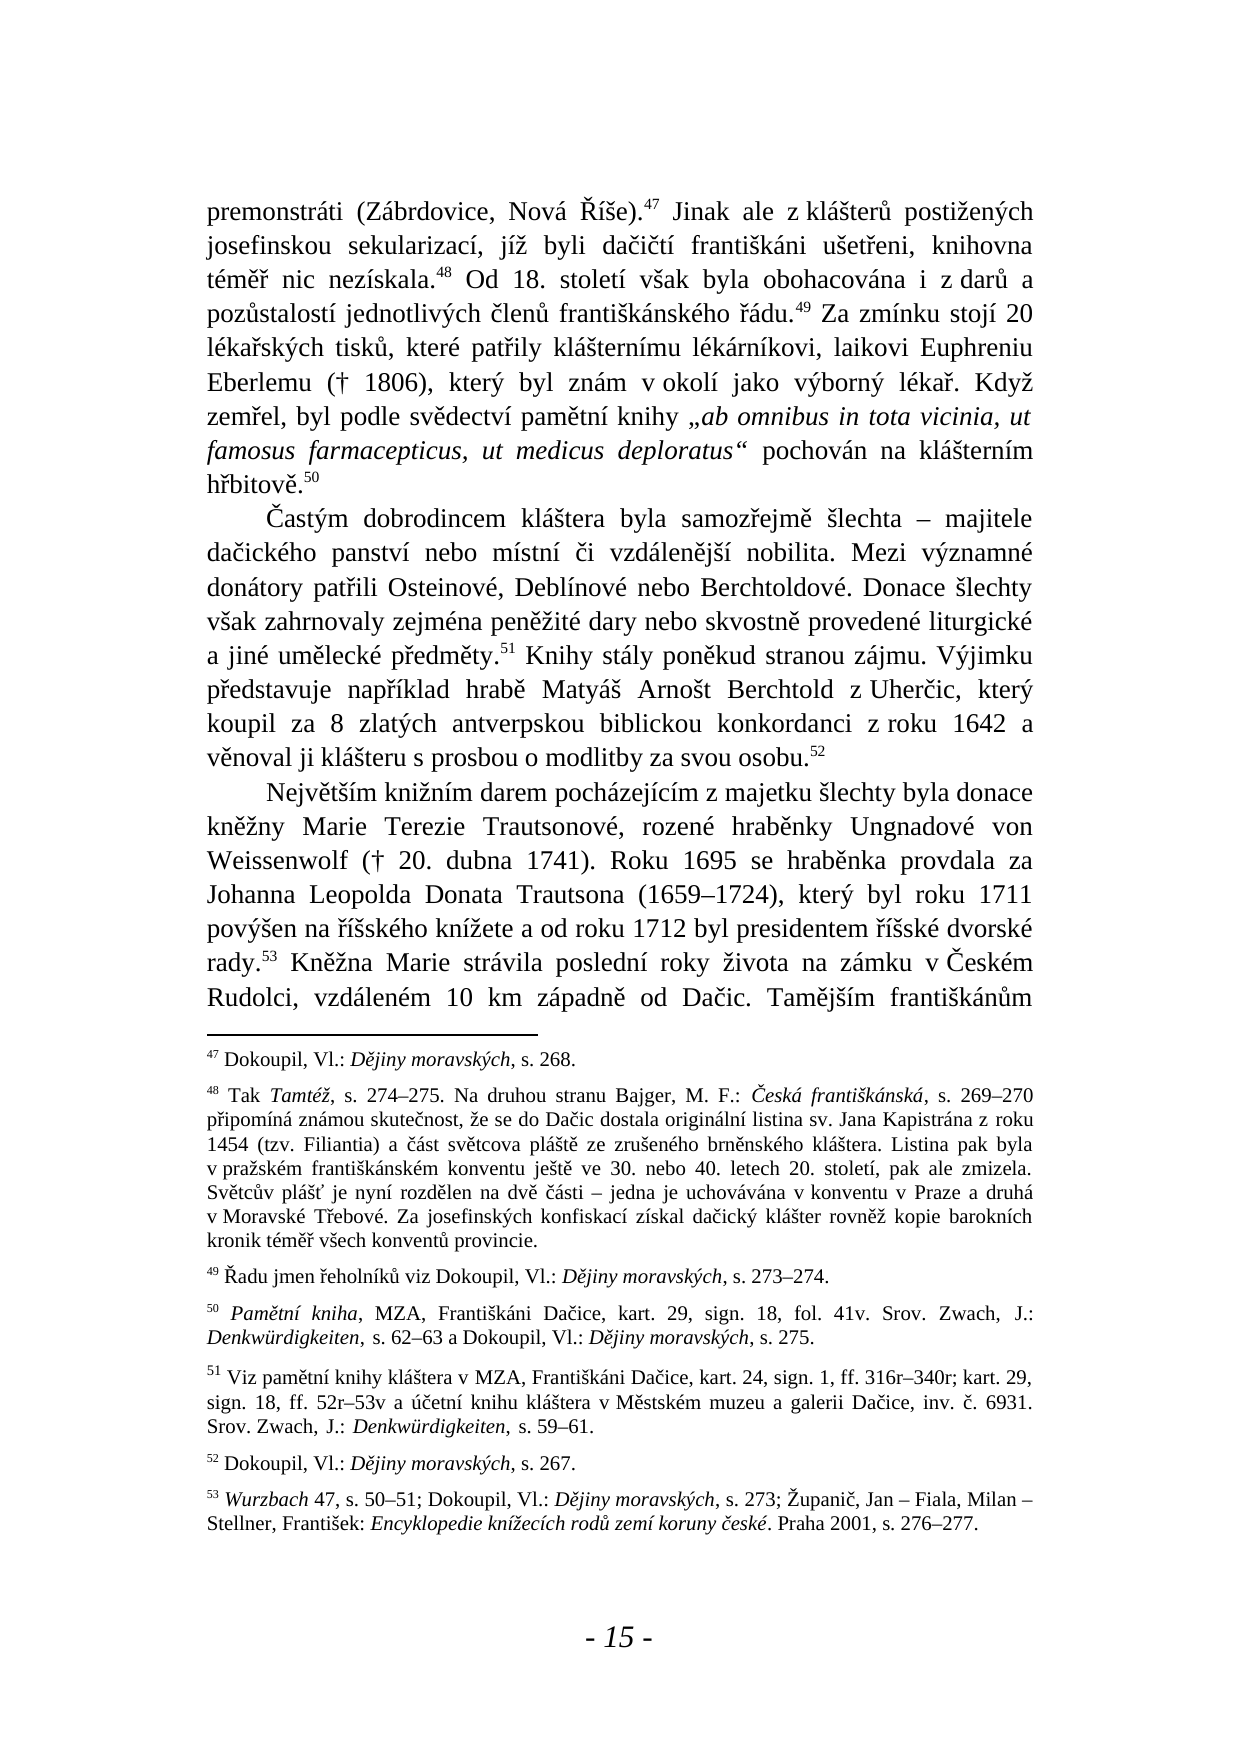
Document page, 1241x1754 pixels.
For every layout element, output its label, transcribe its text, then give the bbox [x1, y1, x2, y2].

text Největším knižním darem pocházejícím z majetku šlechty byla donace kněžny Marie Terezie Trautsonové, rozené hraběnky Ungnadové von Weissenwolf († 20. dubna 1741). Roku 1695 se hraběnka provdala za Johanna Leopolda Donata Trautsona (1659–1724), který byl roku 1711 povýšen na říšského knížete a od roku 1712 byl presidentem říšské dvorské rady. Kněžna Marie strávila poslední roky života na zámku v Českém Rudolci, vzdáleném 10 km západně od Dačic. Tamějším františkánům [207, 776, 1033, 1012]
text Řadu jmen řeholníků viz Dokoupil, Vl.: Dějiny moravských, s. 273–274. [207, 1264, 1033, 1288]
text Dokoupil, Vl.: Dějiny moravských, s. 267. [207, 1451, 1033, 1475]
text Viz pamětní knihy kláštera v MZA, Františkáni Dačice, kart. 24, sign. 1, ff. 316r–340r; kart. 29, sign. 18, ff. 52r–53v a účetní knihu kláštera v Městském muzeu a galerii Dačice, inv. č. 6931. Srov. Zwach, J.: Denkwürdigkeiten, s. 59–61. [207, 1361, 1033, 1438]
text premonstráti (Zábrdovice, Nová Říše). Jinak ale z klášterů postižených josefinskou sekularizací, jíž byli dačičtí františkáni ušetřeni, knihovna téměř nic nezískala. Od 18. století však byla obohacována i z darů a pozůstalostí jednotlivých členů františkánského řádu. Za zmínku stojí 20 lékařských tisků, které patřily klášternímu lékárníkovi, laikovi Euphreniu Eberlemu († 1806), který byl znám v okolí jako výborný lékař. Když zemřel, byl podle svědectví pamětní knihy „ab omnibus in tota vicinia, ut famosus farmacepticus, ut medicus deploratus“ pochován na klášterním hřbitově. [207, 195, 1033, 499]
text Wurzbach 47, s. 50–51; Dokoupil, Vl.: Dějiny moravských, s. 273; Županič, Jan – Fiala, Milan – Stellner, František: Encyklopedie knížecích rodů zemí koruny české. Praha 2001, s. 276–277. [207, 1487, 1033, 1535]
text Dokoupil, Vl.: Dějiny moravských, s. 268. [207, 1047, 1033, 1071]
text Pamětní kniha, MZA, Františkáni Dačice, kart. 29, sign. 18, fol. 41v. Srov. Zwach, J.: Denkwürdigkeiten, s. 62–63 a Dokoupil, Vl.: Dějiny moravských, s. 275. [207, 1301, 1033, 1349]
text Tak Tamtéž, s. 274–275. Na druhou stranu Bajger, M. F.: Česká františkánská, s. 269–270 připomíná známou skutečnost, že se do Dačic dostala originální listina sv. Jana Kapistrána z roku 1454 (tzv. Filiantia) a část světcova pláště ze zrušeného brněnského kláštera. Listina pak byla v pražském františkánském konventu ještě ve 30. nebo 40. letech 20. století, pak ale zmizela. Světcův plášť je nyní rozdělen na dvě části – jedna je uchovávána v konventu v Praze a druhá v Moravské Třebové. Za josefinských konfiskací získal dačický klášter rovněž kopie barokních kronik téměř všech konventů provincie. [207, 1083, 1033, 1252]
text Častým dobrodincem kláštera byla samozřejmě šlechta – majitele dačického panství nebo místní či vzdálenější nobilita. Mezi významné donátory patřili Osteinové, Deblínové nebo Berchtoldové. Donace šlechty však zahrnovaly zejména peněžité dary nebo skvostně provedené liturgické a jiné umělecké předměty. Knihy stály poněkud stranou zájmu. Výjimku představuje například hrabě Matyáš Arnošt Berchtold z Uherčic, který koupil za 8 zlatých antverpskou biblickou konkordanci z roku 1642 a věnoval ji klášteru s prosbou o modlitby za svou osobu. [207, 502, 1033, 773]
